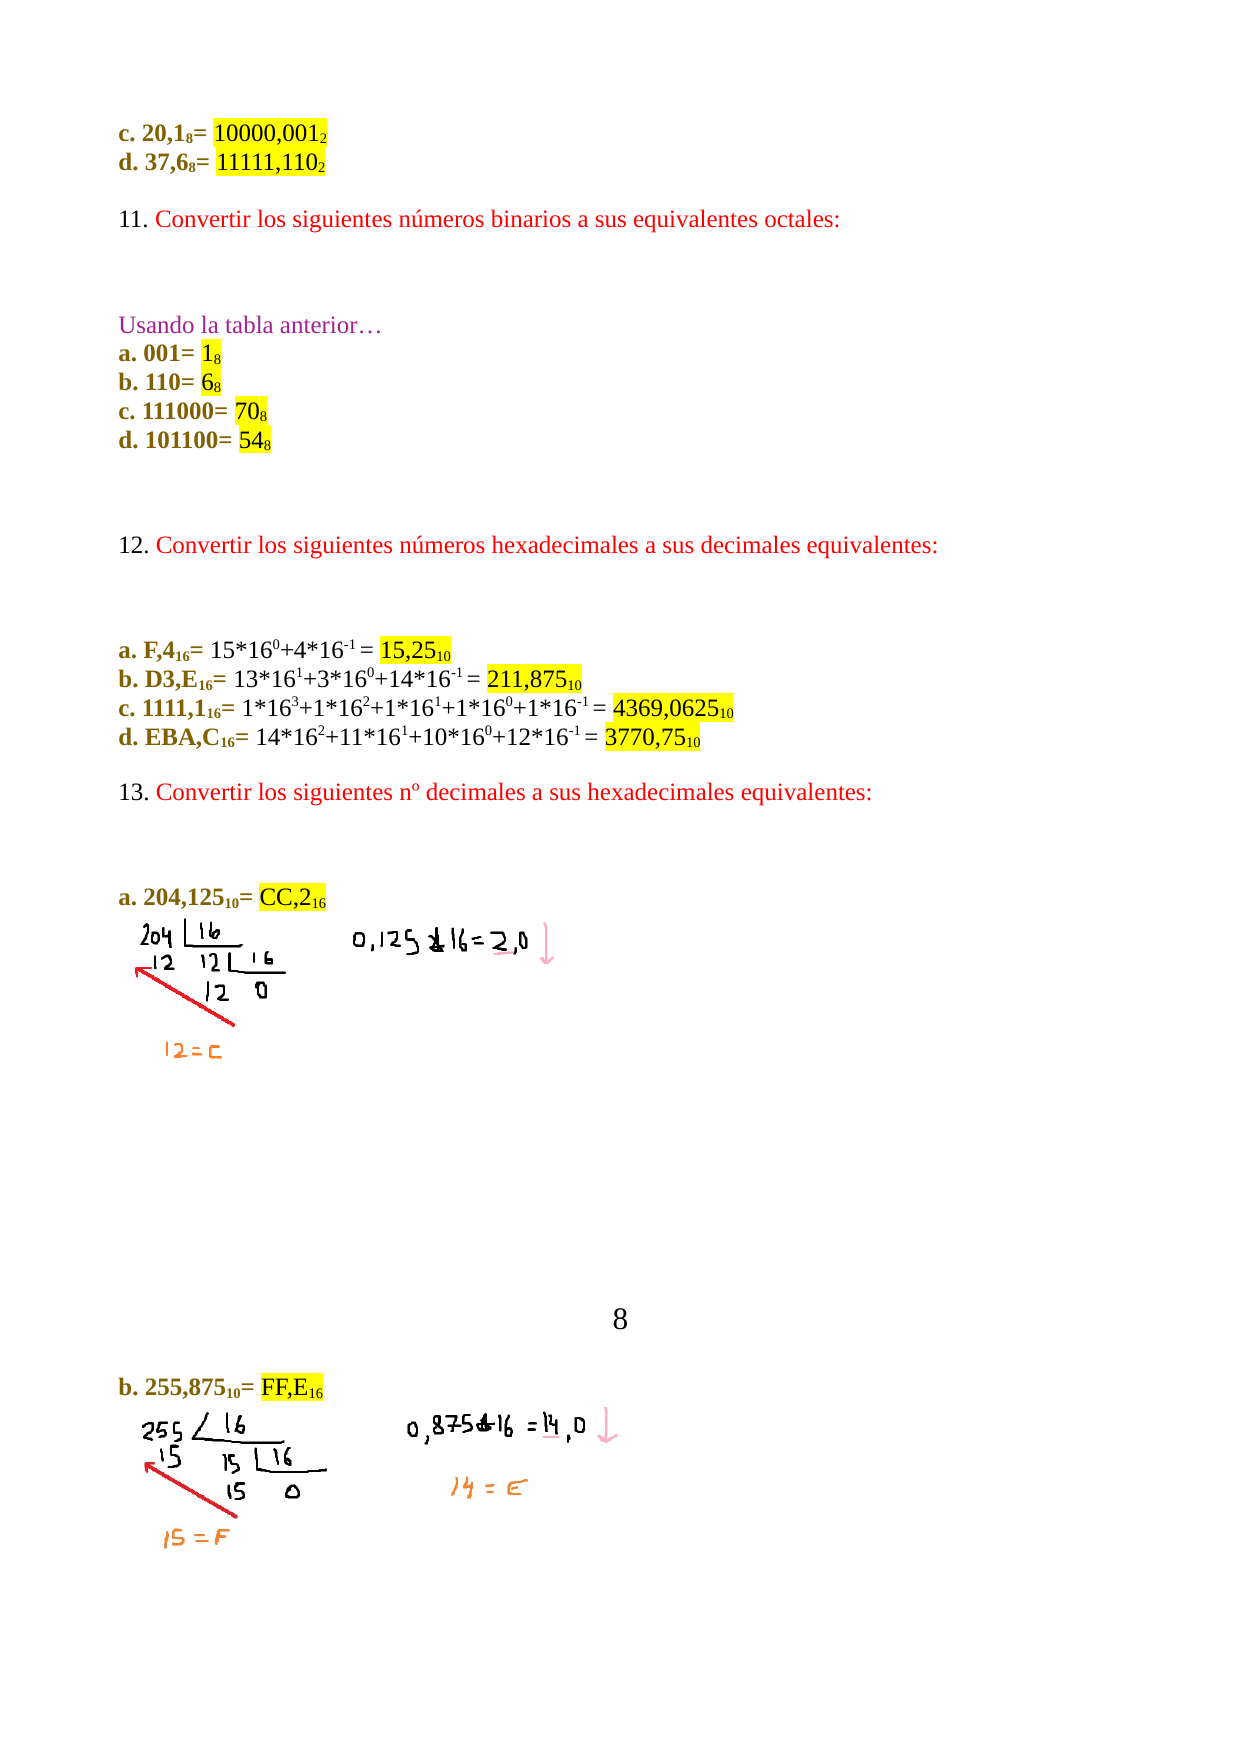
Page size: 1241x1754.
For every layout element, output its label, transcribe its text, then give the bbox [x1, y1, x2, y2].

text 8 [118, 1301, 1122, 1336]
text c. 1111,116= 1*163+1*162+1*161+1*160+1*16-1 = 4369,062510 [118, 693, 1122, 722]
text d. 101100= 548 [118, 425, 1122, 453]
text a. 001= 18 [118, 338, 1122, 367]
text d. EBA,C16= 14*162+11*161+10*160+12*16-1 = 3770,7510 [118, 722, 1122, 751]
text b. 255,87510= FF,E16 [118, 1372, 1122, 1401]
text a. 204,12510= CC,216 [118, 882, 1122, 911]
text c. 20,18= 10000,0012 [118, 118, 1122, 147]
text a. F,416= 15*160+4*16-1 = 15,2510 [118, 636, 1122, 664]
text b. 110= 68 [118, 367, 1122, 396]
text 11. Convertir los siguientes números binarios a sus equivalentes octales: [118, 204, 1122, 233]
text 13. Convertir los siguientes nº decimales a sus hexadecimales equivalentes: [118, 777, 1122, 806]
text 12. Convertir los siguientes números hexadecimales a sus decimales equivalentes: [118, 530, 1122, 559]
text b. D3,E16= 13*161+3*160+14*16-1 = 211,87510 [118, 664, 1122, 693]
text Usando la tabla anterior… [118, 310, 1122, 338]
text d. 37,68= 11111,1102 [118, 147, 1122, 176]
picture [118, 1401, 628, 1563]
text c. 111000= 708 [118, 396, 1122, 425]
